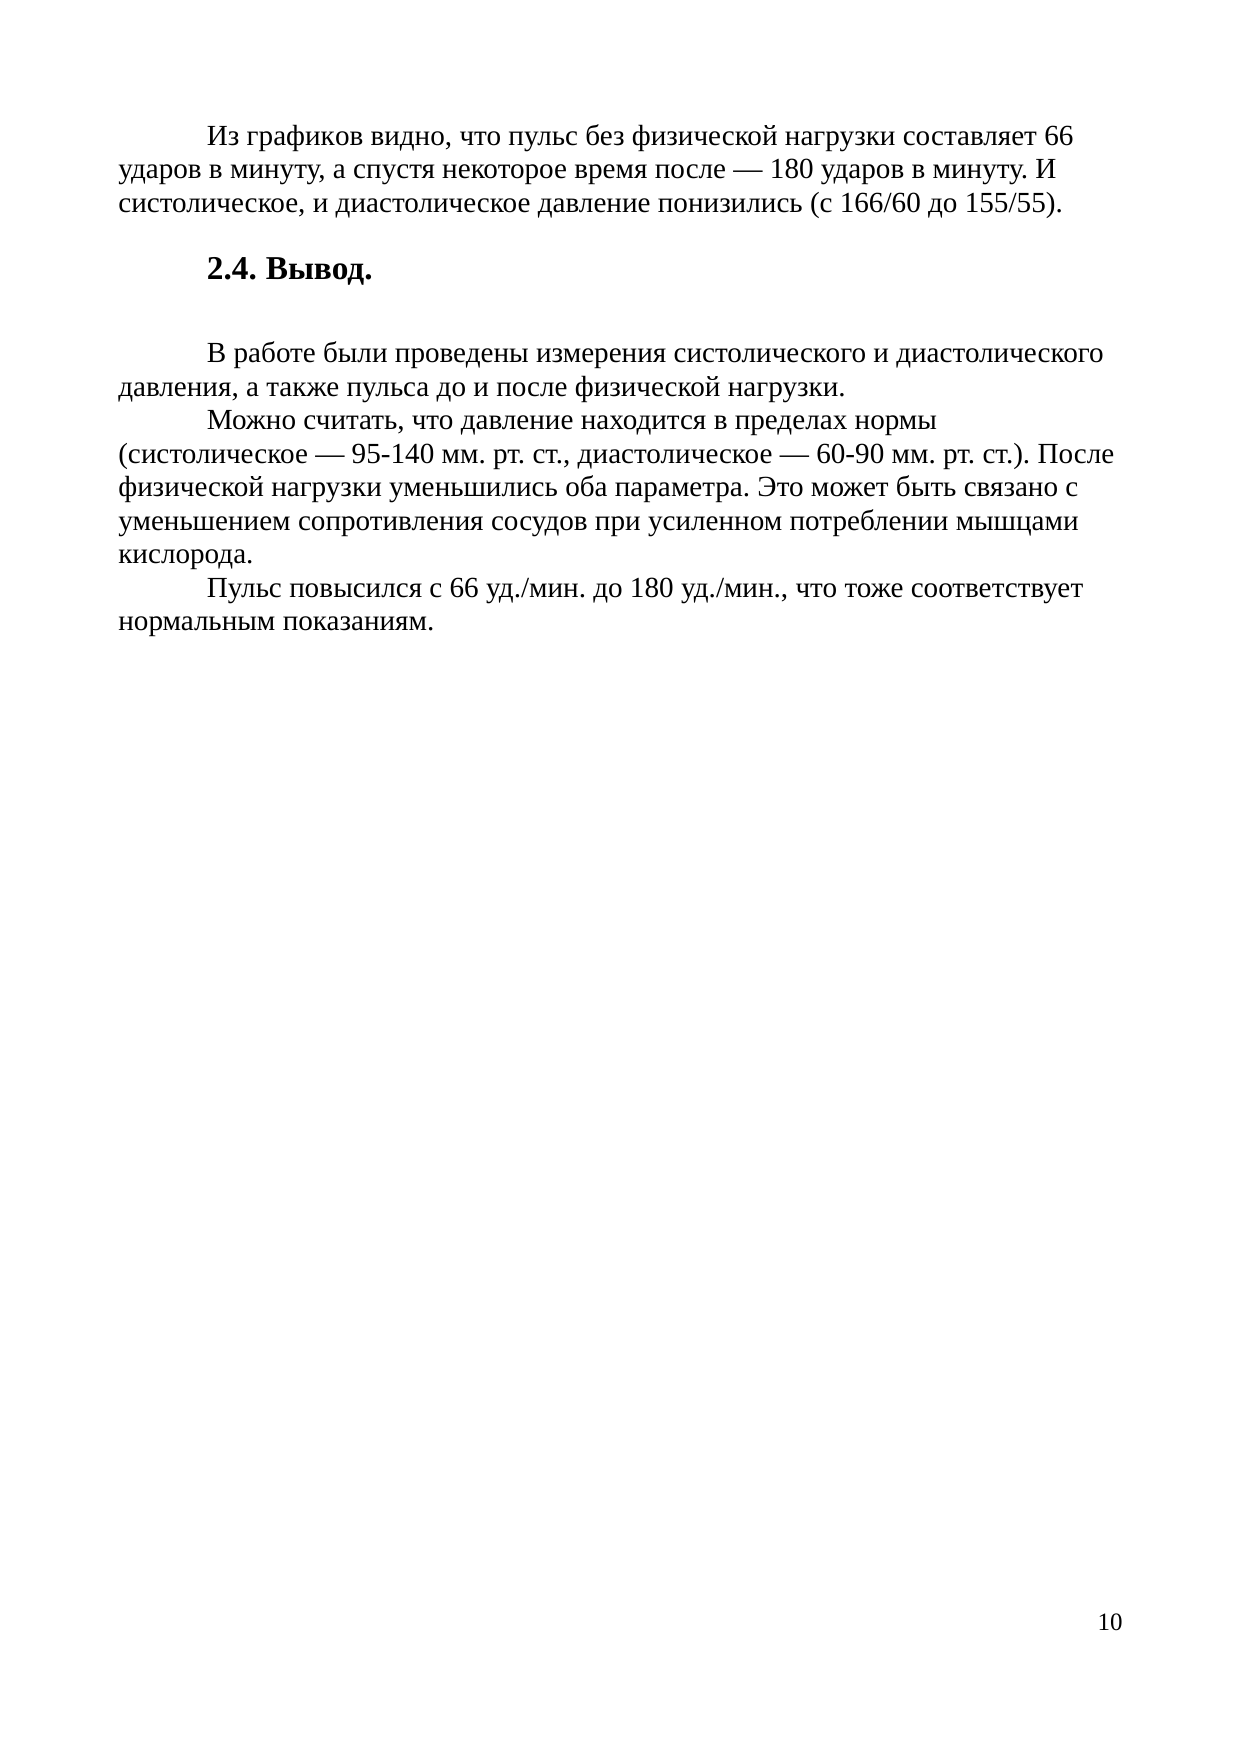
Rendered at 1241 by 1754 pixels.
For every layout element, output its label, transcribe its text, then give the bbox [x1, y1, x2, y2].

text В работе были проведены измерения систолического и диастолического давления, а также пульса до и после физической нагрузки. [118, 335, 1122, 402]
text Пульс повысился с 66 уд./мин. до 180 уд./мин., что тоже соответствует нормальным показаниям. [118, 570, 1122, 637]
text Из графиков видно, что пульс без физической нагрузки составляет 66 ударов в минуту, а спустя некоторое время после — 180 ударов в минуту. И систолическое, и диастолическое давление понизились (с 166/60 до 155/55). [118, 118, 1122, 219]
subtitle Вывод. [118, 248, 1122, 287]
text Можно считать, что давление находится в пределах нормы (систолическое — 95-140 мм. рт. ст., диастолическое — 60-90 мм. рт. ст.). После физической нагрузки уменьшились оба параметра. Это может быть связано с уменьшением сопротивления сосудов при усиленном потреблении мышцами кислорода. [118, 402, 1122, 570]
